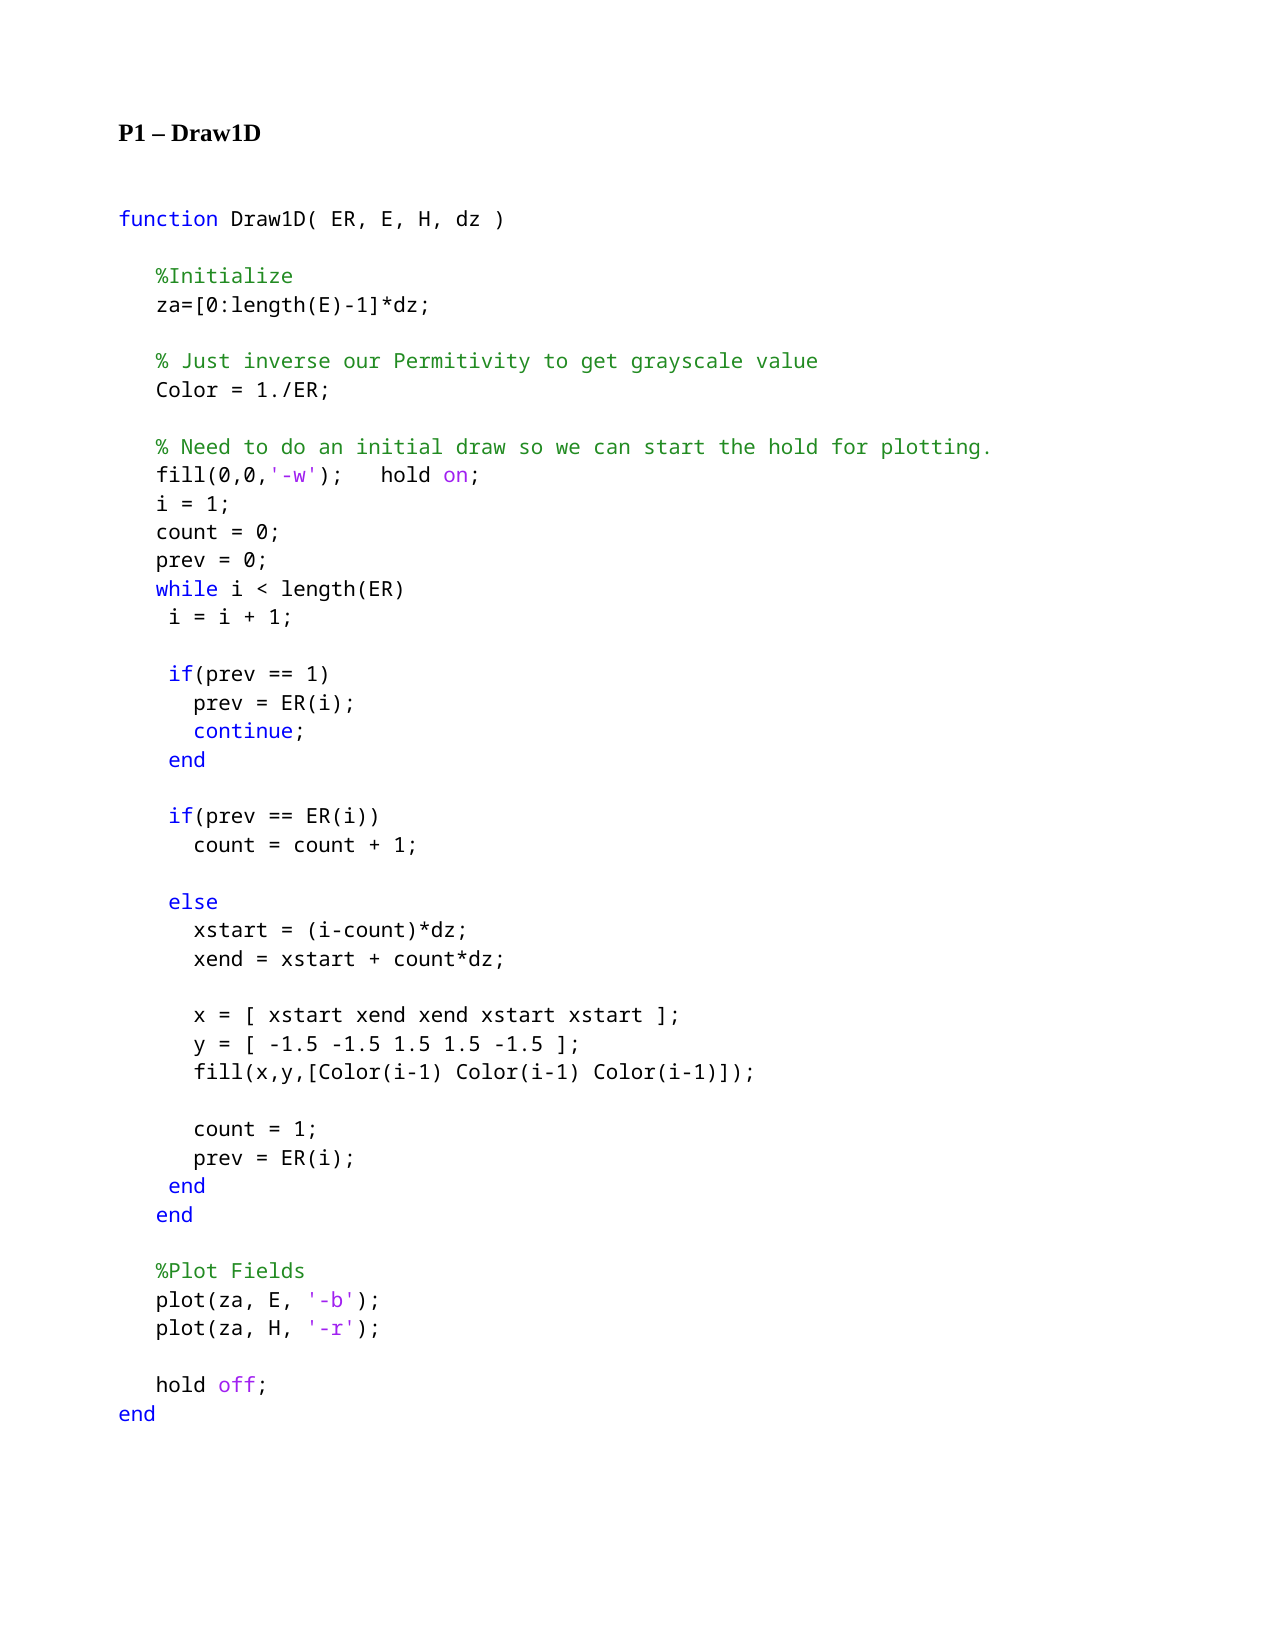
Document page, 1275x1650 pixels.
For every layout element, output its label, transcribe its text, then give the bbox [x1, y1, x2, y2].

text else [118, 887, 1157, 915]
text % Need to do an initial draw so we can start the hold for plotting. [118, 432, 1157, 460]
text y = [ -1.5 -1.5 1.5 1.5 -1.5 ]; [118, 1029, 1157, 1057]
text za=[0:length(E)-1]*dz; [118, 290, 1157, 318]
text count = 0; [118, 517, 1157, 546]
text xend = xstart + count*dz; [118, 944, 1157, 972]
text fill(0,0,'-w'); hold on; [118, 460, 1157, 489]
text P1 – Draw1D [118, 118, 1157, 147]
text Color = 1./ER; [118, 375, 1157, 403]
text end [118, 745, 1157, 773]
text plot(za, H, '-r'); [118, 1313, 1157, 1342]
text plot(za, E, '-b'); [118, 1285, 1157, 1313]
text prev = ER(i); [118, 1143, 1157, 1171]
text %Plot Fields [118, 1257, 1157, 1285]
text i = 1; [118, 489, 1157, 517]
text hold off; [118, 1370, 1157, 1399]
text if(prev == ER(i)) [118, 802, 1157, 830]
text continue; [118, 716, 1157, 745]
text count = 1; [118, 1114, 1157, 1143]
text %Initialize [118, 261, 1157, 290]
text function Draw1D( ER, E, H, dz ) [118, 204, 1157, 233]
text prev = 0; [118, 546, 1157, 574]
text fill(x,y,[Color(i-1) Color(i-1) Color(i-1)]); [118, 1057, 1157, 1086]
text end [118, 1399, 1157, 1427]
text i = i + 1; [118, 602, 1157, 631]
text % Just inverse our Permitivity to get grayscale value [118, 347, 1157, 375]
text x = [ xstart xend xend xstart xstart ]; [118, 1001, 1157, 1029]
text prev = ER(i); [118, 688, 1157, 716]
text end [118, 1171, 1157, 1200]
text xstart = (i-count)*dz; [118, 915, 1157, 944]
text while i < length(ER) [118, 574, 1157, 602]
text end [118, 1200, 1157, 1228]
text if(prev == 1) [118, 659, 1157, 688]
text count = count + 1; [118, 830, 1157, 858]
